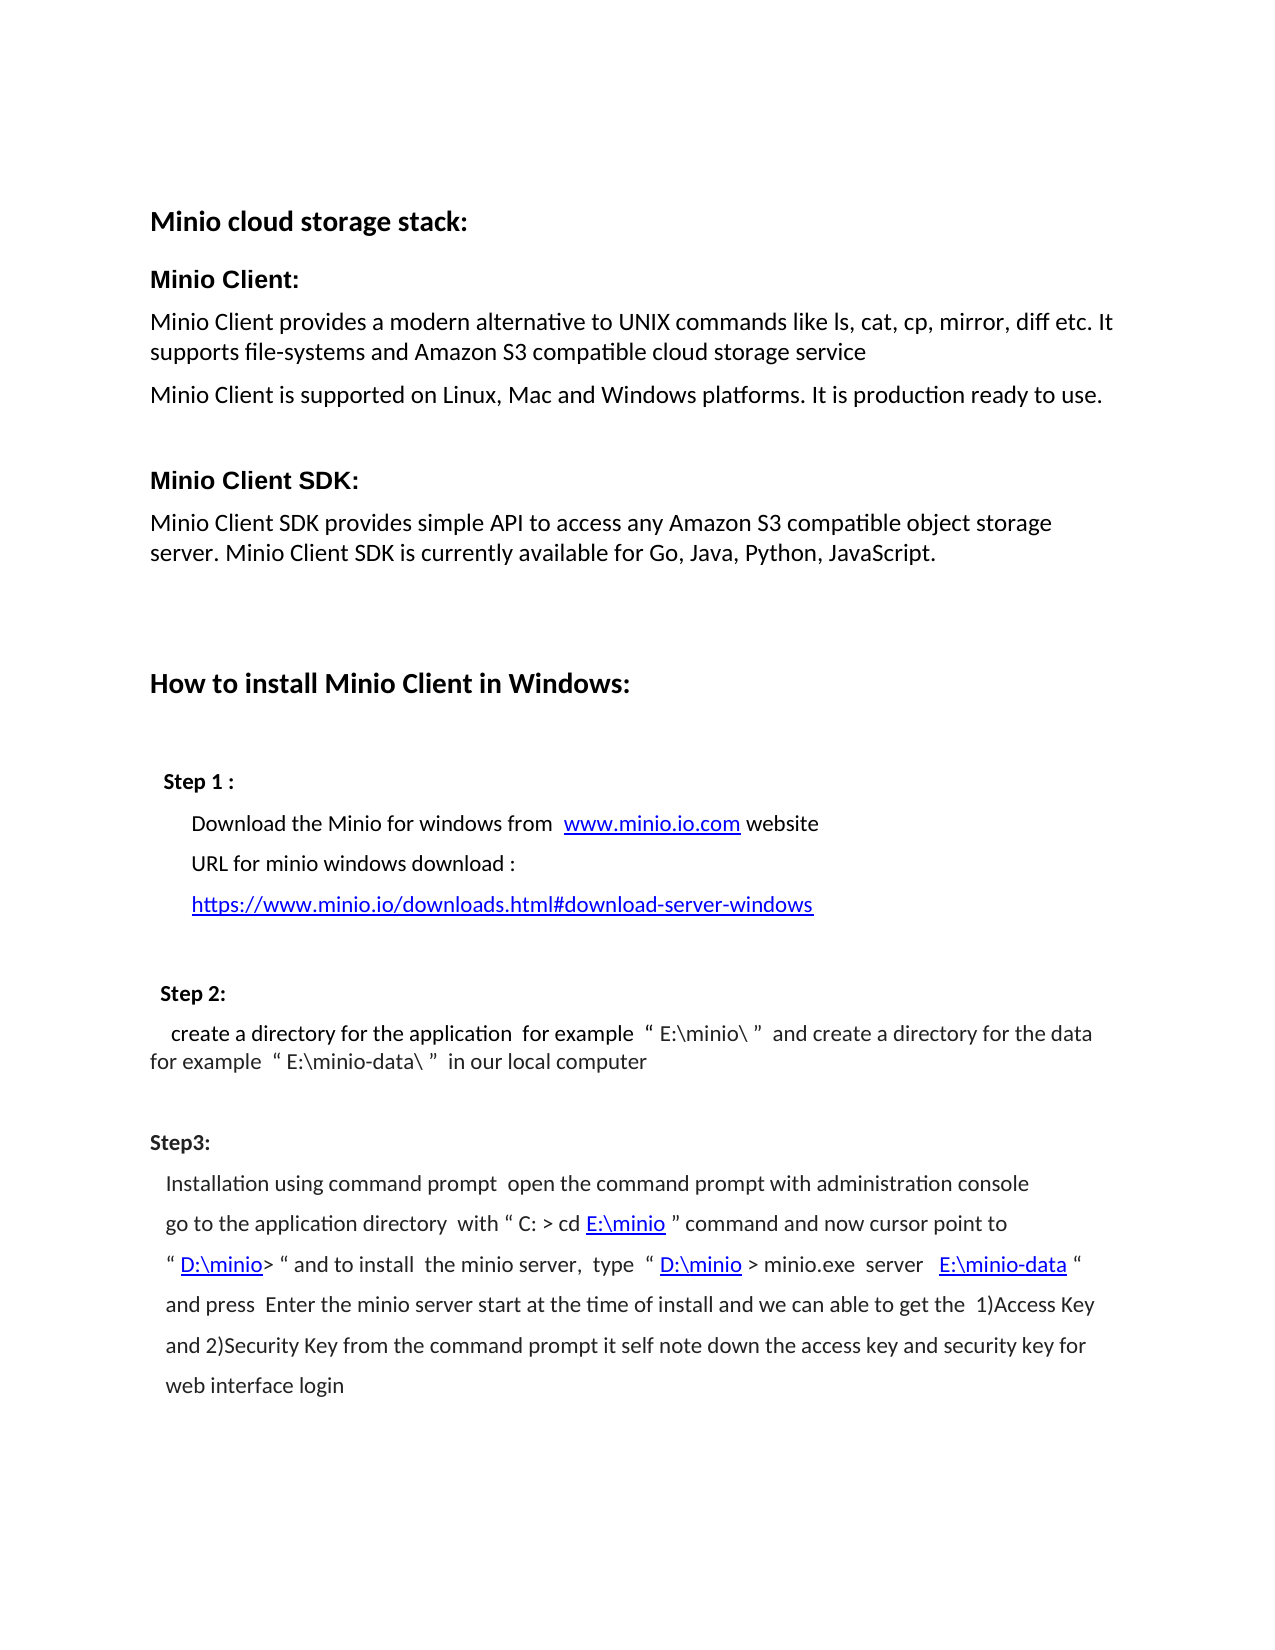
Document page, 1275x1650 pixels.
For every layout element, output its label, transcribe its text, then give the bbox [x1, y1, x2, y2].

text and 2)Security Key from the command prompt it self note down the access key and security key for [150, 1331, 1125, 1359]
text https://www.minio.io/downloads.html#download-server-windows [150, 890, 1125, 918]
text Step 2: [150, 979, 1125, 1007]
text create a directory for the application for example “ E:\minio\ ” and create a directory for the data for example “ E:\minio-data\ ” in our local computer [150, 1019, 1125, 1075]
text How to install Minio Client in Windows: [150, 665, 1125, 700]
text “ D:\minio> “ and to install the minio server, type “ D:\minio > minio.exe server E:\minio-data “ [150, 1250, 1125, 1278]
text go to the application directory with “ C: > cd E:\minio ” command and now cursor point to [150, 1209, 1125, 1237]
text Minio Client is supported on Linux, Mac and Windows platforms. It is production ready to use. [150, 379, 1125, 410]
text web interface login [150, 1371, 1125, 1399]
text Minio Client SDK provides simple API to access any Amazon S3 compatible object storage server. Minio Client SDK is currently available for Go, Java, Python, JavaScript. [150, 507, 1125, 568]
subtitle Minio Client: [150, 265, 1125, 293]
text Minio cloud storage stack: [150, 203, 1125, 239]
subtitle Minio Client SDK: [150, 466, 1125, 494]
text Download the Minio for windows from www.minio.io.com website [150, 809, 1125, 837]
text and press Enter the minio server start at the time of install and we can able to get the 1)Access Key [150, 1290, 1125, 1318]
text Installation using command prompt open the command prompt with administration console [150, 1169, 1125, 1197]
text Step 1 : [150, 761, 1125, 797]
text URL for minio windows download : [150, 849, 1125, 878]
text Minio Client provides a modern alternative to UNIX commands like ls, cat, cp, mirror, diff etc. It supports file-systems and Amazon S3 compatible cloud storage service [150, 306, 1125, 367]
text Step3: [150, 1128, 1125, 1156]
